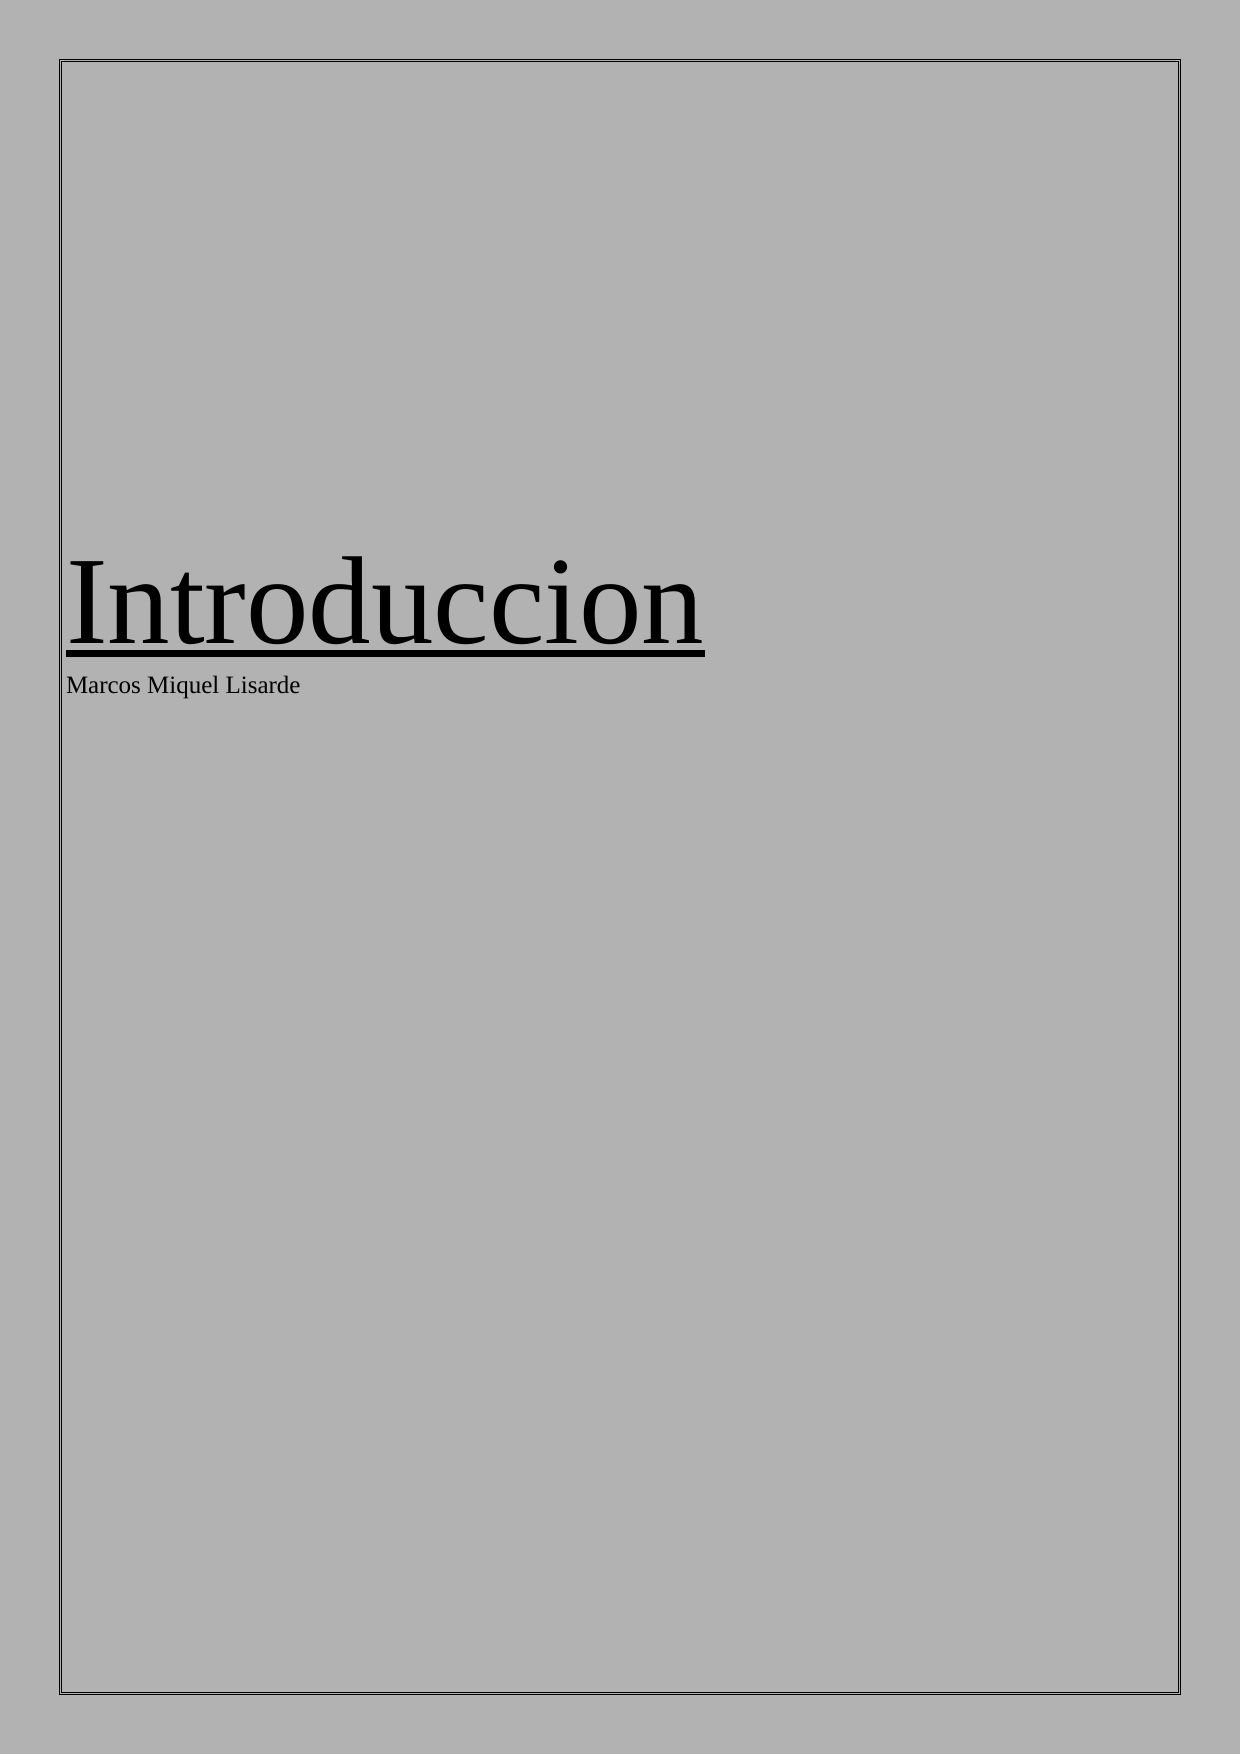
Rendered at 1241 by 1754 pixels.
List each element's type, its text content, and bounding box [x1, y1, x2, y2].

text Introduccion [66, 526, 1174, 670]
text Marcos Miquel Lisarde [66, 670, 1174, 699]
